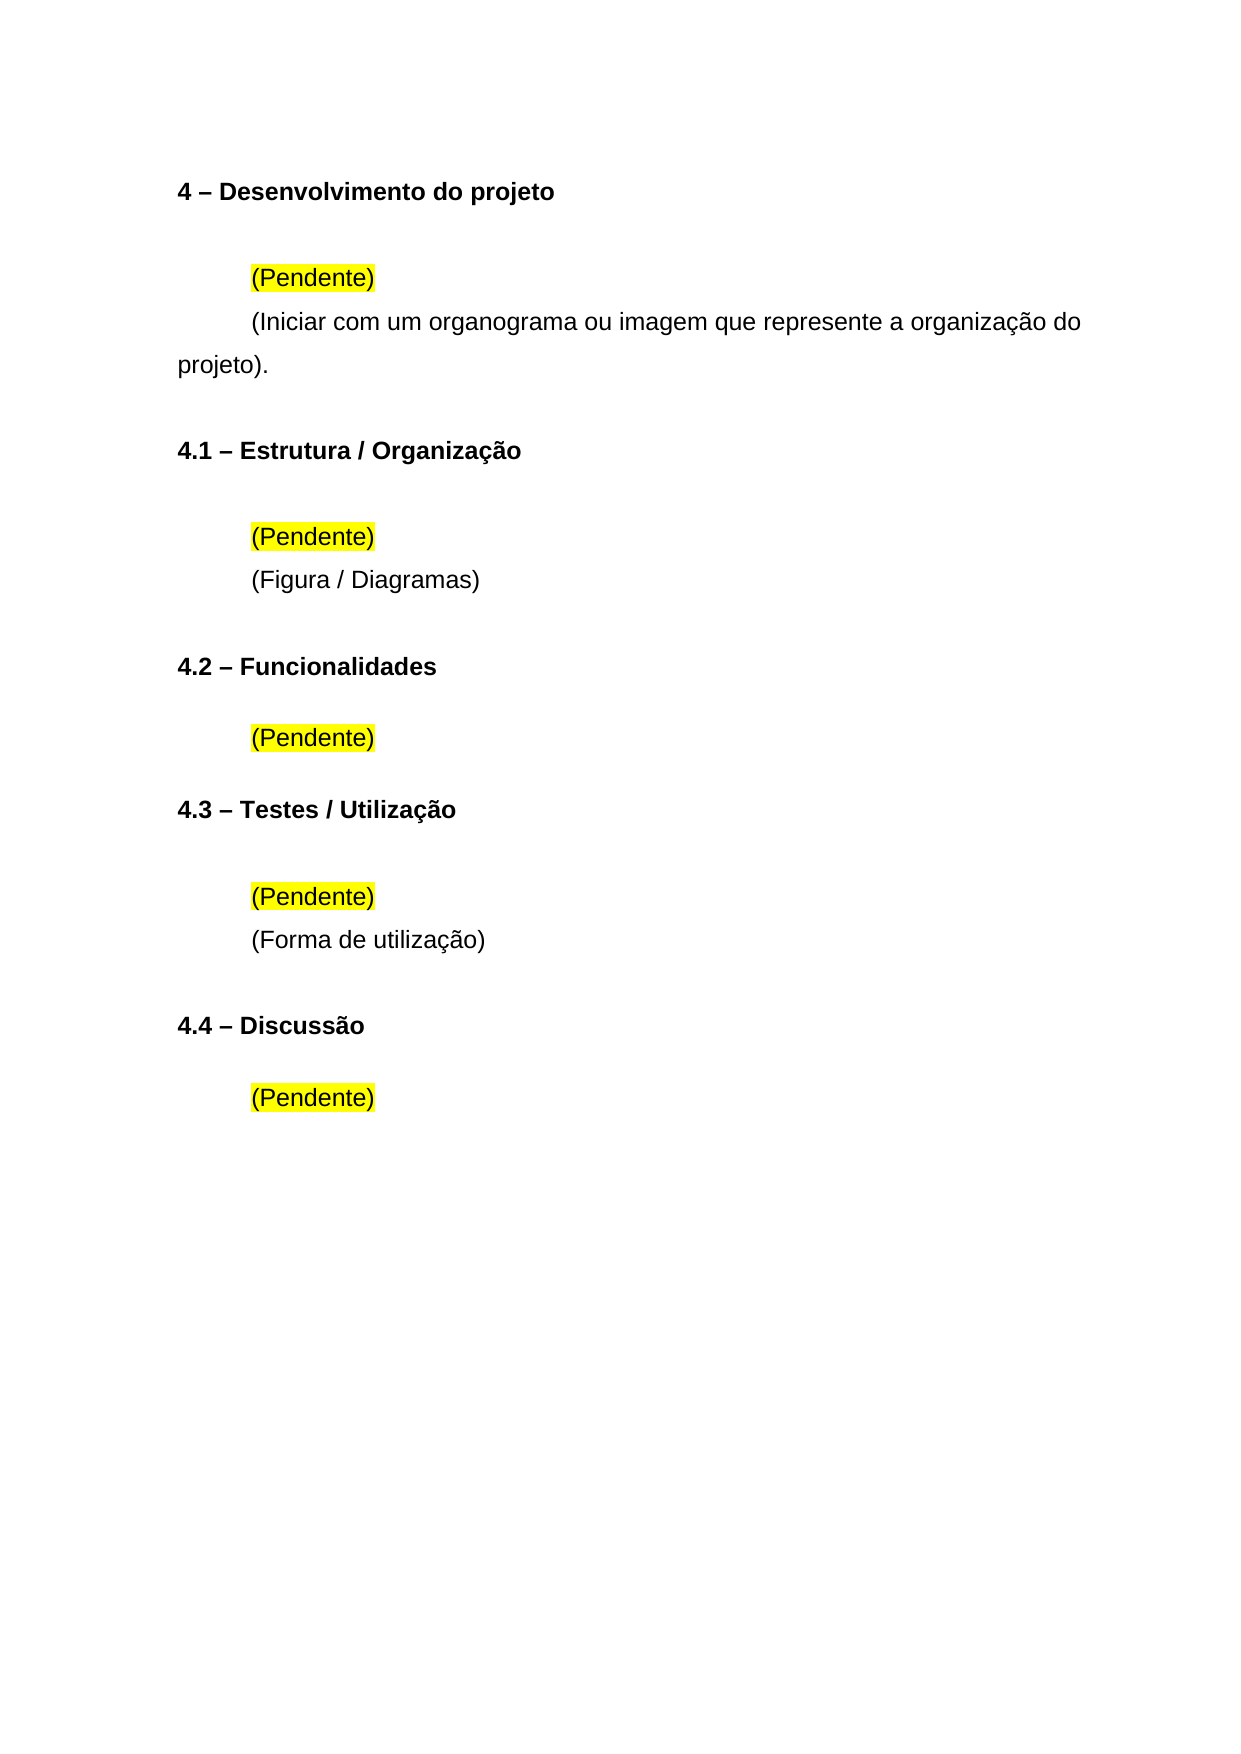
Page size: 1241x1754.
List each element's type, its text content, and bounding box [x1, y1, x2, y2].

subtitle 4.3 – Testes / Utilização [177, 795, 1122, 824]
text (Pendente) [177, 522, 1122, 551]
subtitle 4.2 – Funcionalidades [177, 652, 1122, 680]
text (Pendente) [177, 263, 1122, 292]
text (Pendente) [177, 723, 1122, 752]
text (Figura / Diagramas) [177, 565, 1122, 594]
text (Iniciar com um organograma ou imagem que represente a organização do projeto). [177, 307, 1122, 378]
text (Pendente) [177, 882, 1122, 910]
subtitle 4.1 – Estrutura / Organização [177, 436, 1122, 465]
subtitle 4.4 – Discussão [177, 1011, 1122, 1040]
text (Forma de utilização) [177, 925, 1122, 953]
text (Pendente) [177, 1083, 1122, 1112]
subtitle 4 – Desenvolvimento do projeto [177, 177, 1122, 206]
